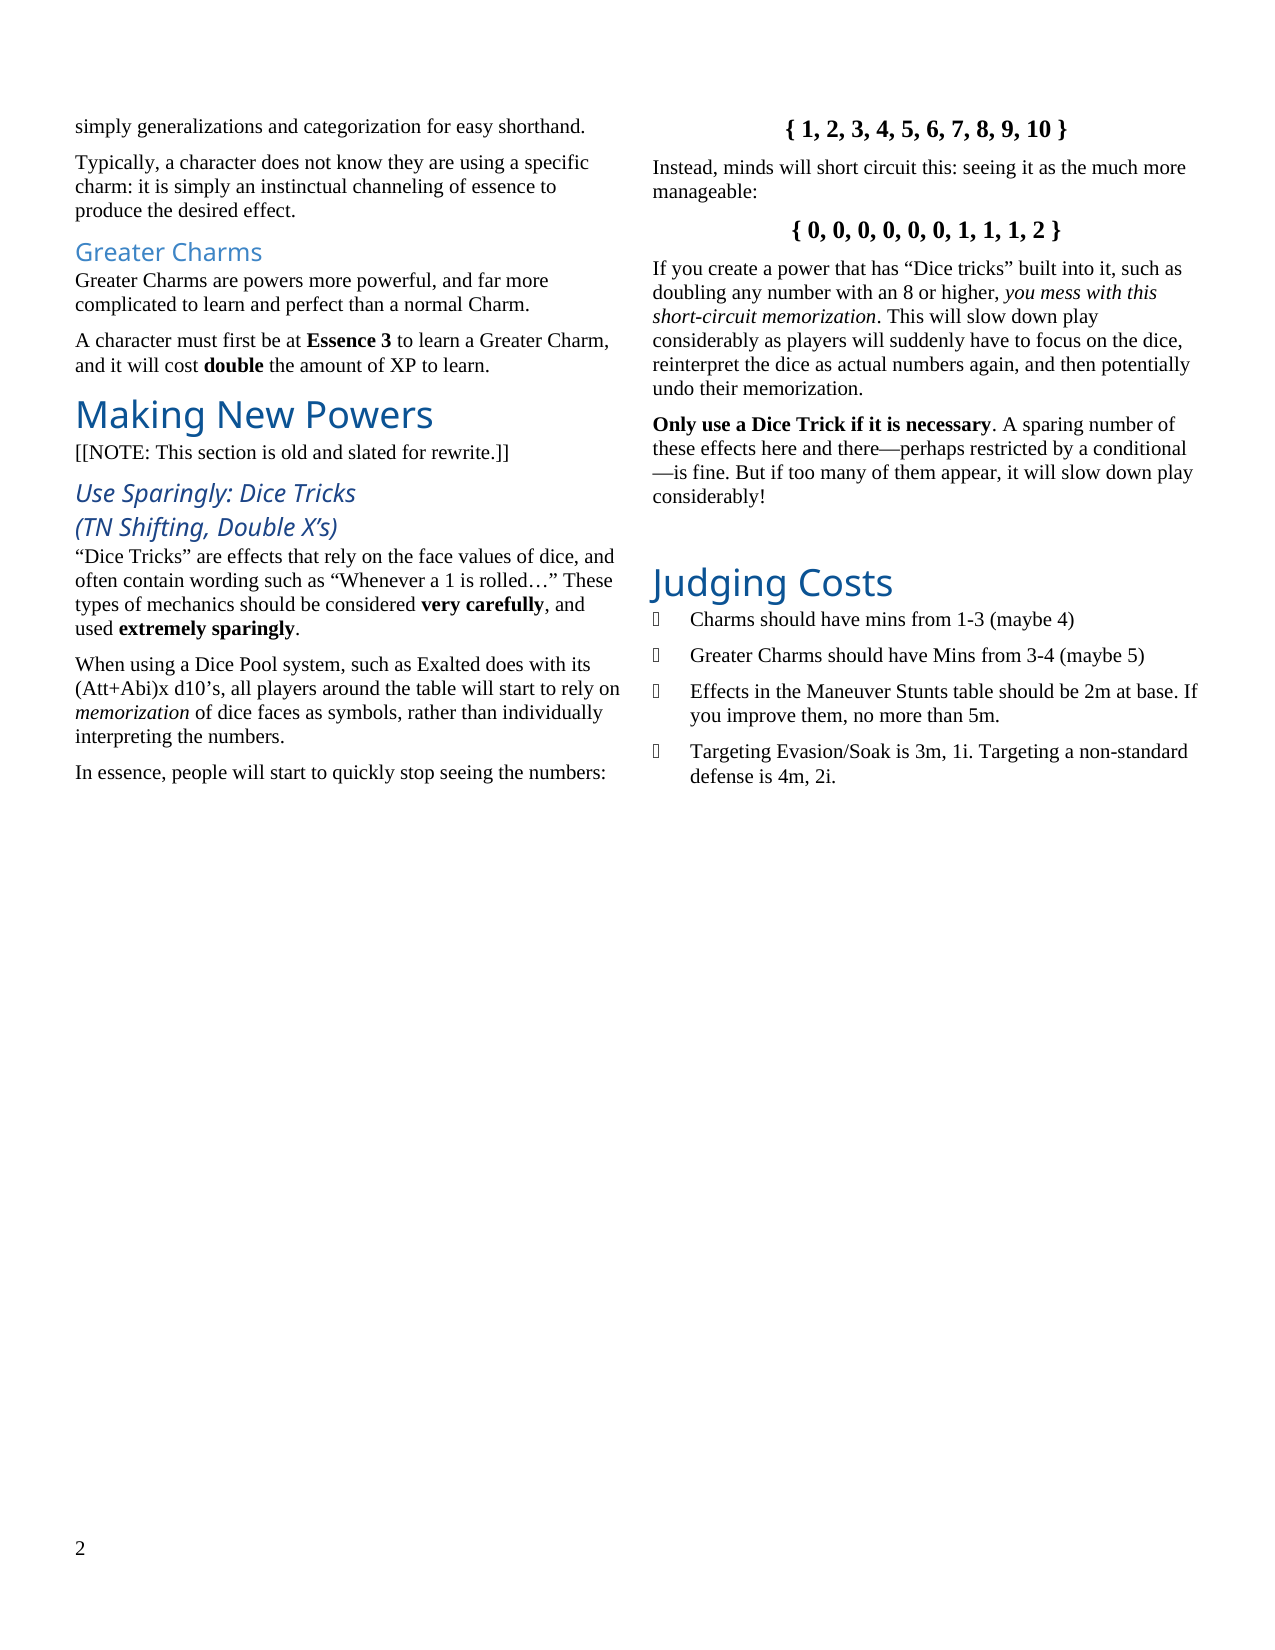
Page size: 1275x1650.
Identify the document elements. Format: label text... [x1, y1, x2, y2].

text Greater Charms are powers more powerful, and far more complicated to learn and perfect than a normal Charm. [75, 268, 622, 316]
subtitle Greater Charms [75, 234, 622, 268]
text Only use a Dice Trick if it is necessary. A sparing number of these effects here and there—perhaps restricted by a conditional—is fine. But if too many of them appear, it will slow down play considerably! [652, 412, 1200, 508]
list Targeting Evasion/Soak is 3m, 1i. Targeting a non-standard defense is 4m, 2i. [652, 739, 1200, 788]
text simply generalizations and categorization for easy shorthand. [75, 114, 622, 138]
subtitle Judging Costs [652, 556, 1200, 607]
list Effects in the Maneuver Stunts table should be 2m at base. If you improve them, no more than 5m. [652, 679, 1200, 727]
subtitle Use Sparingly: Dice Tricks (TN Shifting, Double X’s) [75, 476, 622, 544]
text When using a Dice Pool system, such as Exalted does with its (Att+Abi)x d10’s, all players around the table will start to rely on memorization of dice faces as symbols, rather than individually interpreting the numbers. [75, 652, 622, 748]
text Typically, a character does not know they are using a specific charm: it is simply an instinctual channeling of essence to produce the desired effect. [75, 150, 622, 222]
text Instead, minds will short circuit this: seeing it as the much more manageable: [652, 155, 1200, 203]
text { 0, 0, 0, 0, 0, 0, 1, 1, 1, 2 } [652, 215, 1200, 244]
text [[NOTE: This section is old and slated for rewrite.]] [75, 439, 622, 464]
text In essence, people will start to quickly stop seeing the numbers: [75, 760, 622, 784]
text A character must first be at Essence 3 to learn a Greater Charm, and it will cost double the amount of XP to learn. [75, 328, 622, 377]
text If you create a power that has “Dice tricks” built into it, such as doubling any number with an 8 or higher, you mess with this short-circuit memorization. This will slow down play considerably as players will suddenly have to focus on the dice, reinterpret the dice as actual numbers again, and then potentially undo their memorization. [652, 256, 1200, 400]
list Greater Charms should have Mins from 3-4 (maybe 5) [652, 643, 1200, 667]
list Charms should have mins from 1-3 (maybe 4) [652, 607, 1200, 631]
text “Dice Tricks” are effects that rely on the face values of dice, and often contain wording such as “Whenever a 1 is rolled…” These types of mechanics should be considered very carefully, and used extremely sparingly. [75, 544, 622, 640]
text { 1, 2, 3, 4, 5, 6, 7, 8, 9, 10 } [652, 114, 1200, 143]
subtitle Making New Powers [75, 388, 622, 439]
